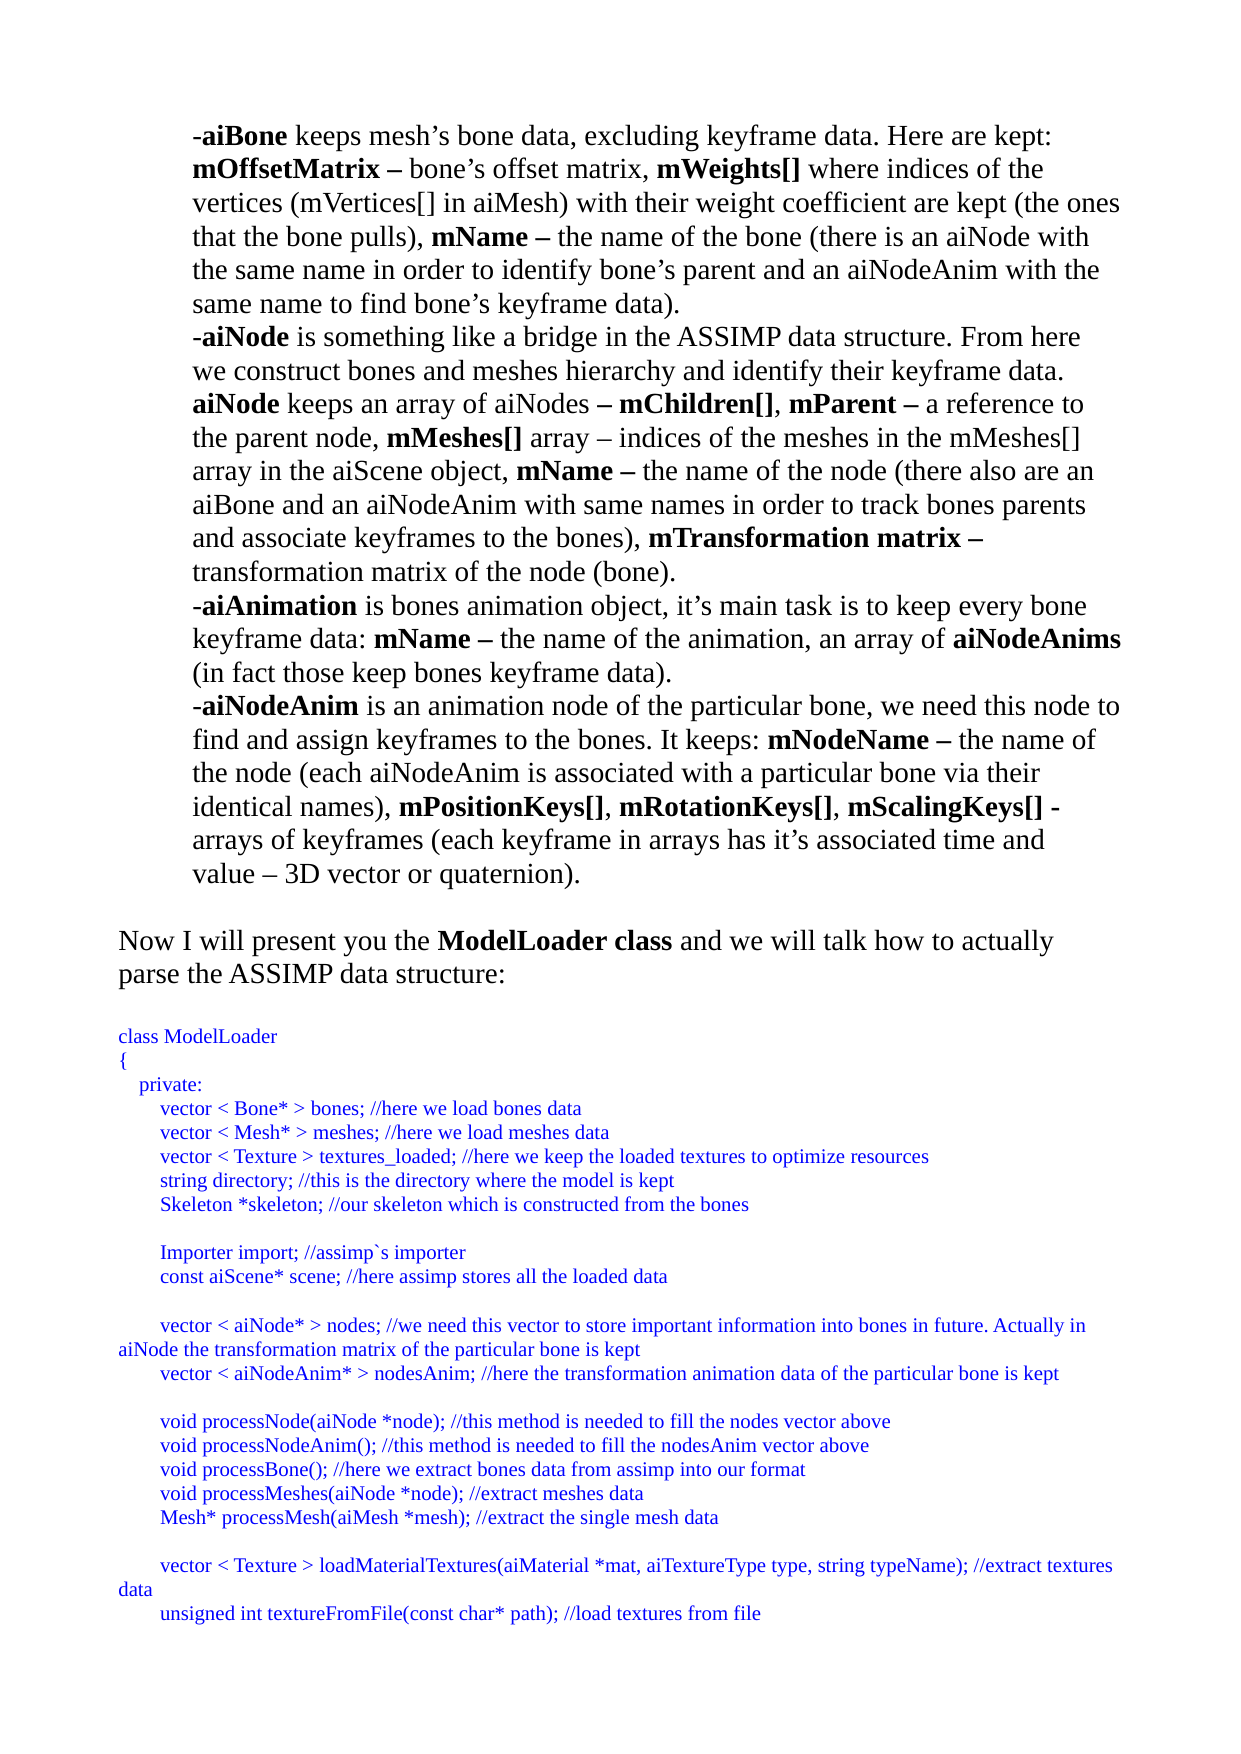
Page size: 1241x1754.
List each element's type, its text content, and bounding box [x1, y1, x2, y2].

text vector < Mesh* > meshes; //here we load meshes data [118, 1120, 1122, 1144]
text Importer import; //assimp`s importer [118, 1240, 1122, 1264]
text -aiAnimation is bones animation object, it’s main task is to keep every bone keyframe data: mName – the name of the animation, an array of aiNodeAnims (in fact those keep bones keyframe data). [118, 588, 1122, 688]
text { [118, 1048, 1122, 1072]
text vector < aiNode* > nodes; //we need this vector to store important information into bones in future. Actually in aiNode the transformation matrix of the particular bone is kept [118, 1312, 1122, 1361]
text vector < Bone* > bones; //here we load bones data [118, 1096, 1122, 1120]
text void processBone(); //here we extract bones data from assimp into our format [118, 1457, 1122, 1481]
text -aiNodeAnim is an animation node of the particular bone, we need this node to find and assign keyframes to the bones. It keeps: mNodeName – the name of the node (each aiNodeAnim is associated with a particular bone via their identical names), mPositionKeys[], mRotationKeys[], mScalingKeys[] - arrays of keyframes (each keyframe in arrays has it’s associated time and value – 3D vector or quaternion). [118, 688, 1122, 889]
text Now I will present you the ModelLoader class and we will talk how to actually parse the ASSIMP data structure: [118, 923, 1122, 990]
text class ModelLoader [118, 1024, 1122, 1048]
text private: [118, 1072, 1122, 1096]
text vector < Texture > textures_loaded; //here we keep the loaded textures to optimize resources [118, 1144, 1122, 1168]
text vector < aiNodeAnim* > nodesAnim; //here the transformation animation data of the particular bone is kept [118, 1361, 1122, 1385]
text void processNode(aiNode *node); //this method is needed to fill the nodes vector above [118, 1409, 1122, 1433]
text string directory; //this is the directory where the model is kept [118, 1168, 1122, 1192]
text -aiNode is something like a bridge in the ASSIMP data structure. From here we construct bones and meshes hierarchy and identify their keyframe data. aiNode keeps an array of aiNodes – mChildren[], mParent – a reference to the parent node, mMeshes[] array – indices of the meshes in the mMeshes[] array in the aiScene object, mName – the name of the node (there also are an aiBone and an aiNodeAnim with same names in order to track bones parents and associate keyframes to the bones), mTransformation matrix – transformation matrix of the node (bone). [118, 319, 1122, 588]
text Skeleton *skeleton; //our skeleton which is constructed from the bones [118, 1192, 1122, 1216]
text void processMeshes(aiNode *node); //extract meshes data [118, 1481, 1122, 1505]
text unsigned int textureFromFile(const char* path); //load textures from file [118, 1601, 1122, 1625]
text -aiBone keeps mesh’s bone data, excluding keyframe data. Here are kept: mOffsetMatrix – bone’s offset matrix, mWeights[] where indices of the vertices (mVertices[] in aiMesh) with their weight coefficient are kept (the ones that the bone pulls), mName – the name of the bone (there is an aiNode with the same name in order to identify bone’s parent and an aiNodeAnim with the same name to find bone’s keyframe data). [118, 118, 1122, 319]
text Mesh* processMesh(aiMesh *mesh); //extract the single mesh data [118, 1505, 1122, 1529]
text vector < Texture > loadMaterialTextures(aiMaterial *mat, aiTextureType type, string typeName); //extract textures data [118, 1553, 1122, 1601]
text void processNodeAnim(); //this method is needed to fill the nodesAnim vector above [118, 1433, 1122, 1457]
text const aiScene* scene; //here assimp stores all the loaded data [118, 1264, 1122, 1288]
